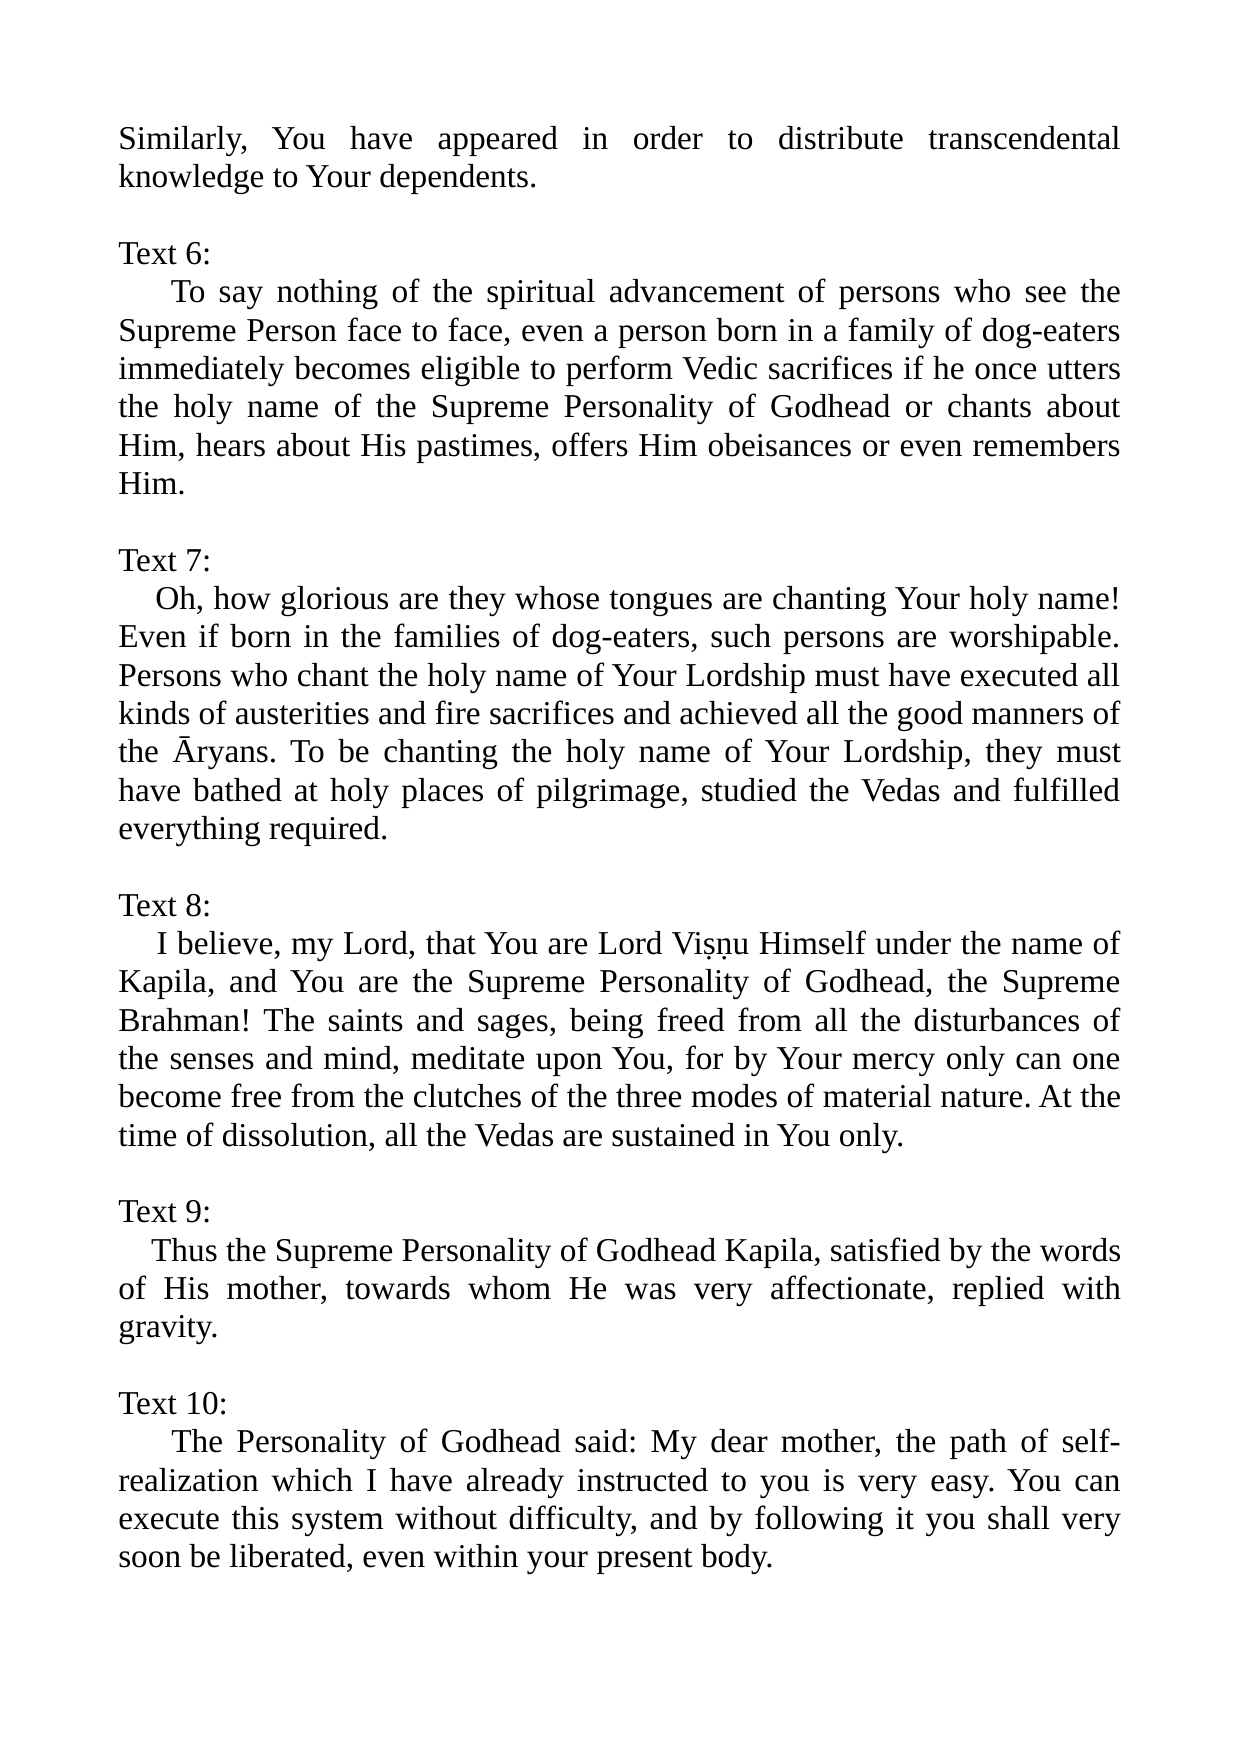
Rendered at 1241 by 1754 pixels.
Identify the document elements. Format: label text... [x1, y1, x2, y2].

text Oh, how glorious are they whose tongues are chanting Your holy name! Even if born in the families of dog-eaters, such persons are worshipable. Persons who chant the holy name of Your Lordship must have executed all kinds of austerities and fire sacrifices and achieved all the good manners of the Āryans. To be chanting the holy name of Your Lordship, they must have bathed at holy places of pilgrimage, studied the Vedas and fulfilled everything required. [118, 578, 1122, 846]
text Text 10: [118, 1383, 1122, 1421]
text Similarly, You have appeared in order to distribute transcendental knowledge to Your dependents. [118, 118, 1122, 195]
text Text 7: [118, 540, 1122, 578]
text Thus the Supreme Personality of Godhead Kapila, satisfied by the words of His mother, towards whom He was very affectionate, replied with gravity. [118, 1230, 1122, 1345]
text The Personality of Godhead said: My dear mother, the path of self-realization which I have already instructed to you is very easy. You can execute this system without difficulty, and by following it you shall very soon be liberated, even within your present body. [118, 1421, 1122, 1575]
text Text 8: [118, 885, 1122, 923]
text To say nothing of the spiritual advancement of persons who see the Supreme Person face to face, even a person born in a family of dog-eaters immediately becomes eligible to perform Vedic sacrifices if he once utters the holy name of the Supreme Personality of Godhead or chants about Him, hears about His pastimes, offers Him obeisances or even remembers Him. [118, 271, 1122, 501]
text Text 6: [118, 233, 1122, 271]
text Text 9: [118, 1191, 1122, 1230]
text I believe, my Lord, that You are Lord Viṣṇu Himself under the name of Kapila, and You are the Supreme Personality of Godhead, the Supreme Brahman! The saints and sages, being freed from all the disturbances of the senses and mind, meditate upon You, for by Your mercy only can one become free from the clutches of the three modes of material nature. At the time of dissolution, all the Vedas are sustained in You only. [118, 923, 1122, 1153]
